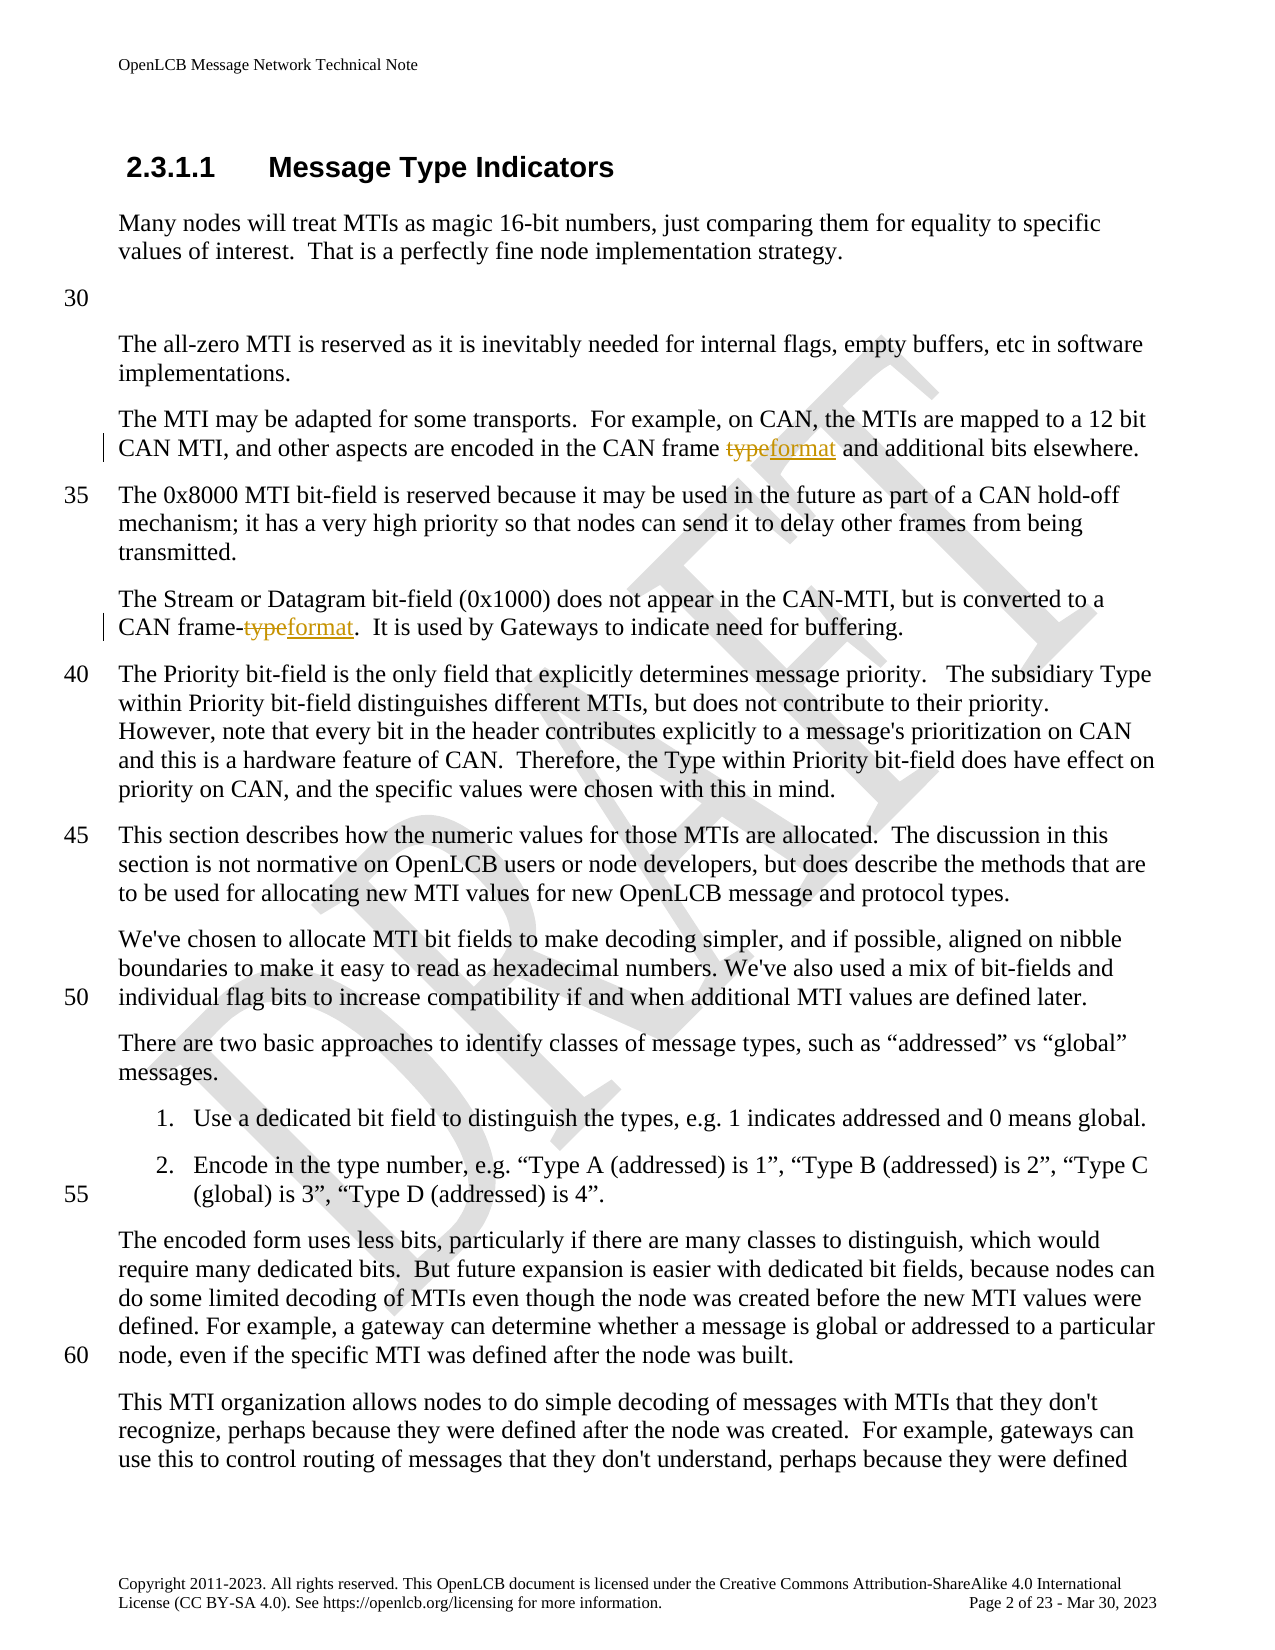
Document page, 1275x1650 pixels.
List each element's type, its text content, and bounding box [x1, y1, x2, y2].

list Encode in the type number, e.g. “Type A (addressed) is 1”, “Type B (addressed) is 2”, “Type C (global) is 3”, “Type D (addressed) is 4”. [492, 1150, 1157, 1207]
text The all-zero MTI is reserved as it is inevitably needed for internal flags, empty buffers, etc in software implementations. [118, 329, 1157, 387]
text The 0x8000 MTI bit-field is reserved because it may be used in the future as part of a CAN hold-off mechanism; it has a very high priority so that nodes can send it to delay other frames from being transmitted. [918, 480, 1157, 566]
text This section describes how the numeric values for those MTIs are allocated. The discussion in this section is not normative on OpenLCB users or node developers, but does describe the methods that are to be used for allocating new MTI values for new OpenLCB message and protocol types. [370, 845, 500, 907]
text The Priority bit-field is the only field that explicitly determines message priority. The subsidiary Type within Priority bit-field distinguishes different MTIs, but does not contribute to their priority. However, note that every bit in the header contributes explicitly to a message's prioritization on CAN and this is a hardware feature of CAN. Therefore, the Type within Priority bit-field does have effect on priority on CAN, and the specific values were chosen with this in mind. [558, 712, 699, 803]
text The MTI may be adapted for some transports. For example, on CAN, the MTIs are mapped to a 12 bit CAN MTI, and other aspects are encoded in the CAN frame format and additional bits elsewhere. [118, 404, 810, 462]
list Use a dedicated bit field to distinguish the types, e.g. 1 indicates addressed and 0 means global. [580, 1103, 1157, 1132]
subtitle Message Type Indicators [118, 150, 1157, 183]
text There are two basic approaches to identify classes of message types, such as “addressed” vs “global” messages. [404, 1028, 529, 1086]
text The Priority bit-field is the only field that explicitly determines message priority. The subsidiary Type within Priority bit-field distinguishes different MTIs, but does not contribute to their priority. However, note that every bit in the header contributes explicitly to a message's prioritization on CAN and this is a hardware feature of CAN. Therefore, the Type within Priority bit-field does have effect on priority on CAN, and the specific values were chosen with this in mind. [118, 659, 877, 803]
text This MTI organization allows nodes to do simple decoding of messages with MTIs that they don't recognize, perhaps because they were defined after the node was created. For example, gateways can use this to control routing of messages that they don't understand, perhaps because they were defined [118, 1387, 1157, 1473]
list Encode in the type number, e.g. “Type A (addressed) is 1”, “Type B (addressed) is 2”, “Type C (global) is 3”, “Type D (addressed) is 4”. [156, 1150, 322, 1207]
text Many nodes will treat MTIs as magic 16-bit numbers, just comparing them for equality to specific values of interest. That is a perfectly fine node implementation strategy. [118, 208, 1157, 265]
text The Stream or Datagram bit-field (0x1000) does not appear in the CAN-MTI, but is converted to a CAN frame-format. It is used by Gateways to indicate need for buffering. [118, 584, 715, 641]
text We've chosen to allocate MTI bit fields to make decoding simpler, and if possible, aligned on nibble boundaries to make it easy to read as hexadecimal numbers. We've also used a mix of bit-fields and individual flag bits to increase compatibility if and when additional MTI values are defined later. [696, 924, 1157, 1011]
list Use a dedicated bit field to distinguish the types, e.g. 1 indicates addressed and 0 means global. [263, 1103, 448, 1132]
list Use a dedicated bit field to distinguish the types, e.g. 1 indicates addressed and 0 means global. [469, 1103, 560, 1132]
text There are two basic approaches to identify classes of message types, such as “addressed” vs “global” messages. [517, 1028, 1157, 1086]
text The MTI may be adapted for some transports. For example, on CAN, the MTIs are mapped to a 12 bit CAN MTI, and other aspects are encoded in the CAN frame format and additional bits elsewhere. [844, 404, 1157, 462]
list Use a dedicated bit field to distinguish the types, e.g. 1 indicates addressed and 0 means global. [156, 1103, 247, 1132]
text This section describes how the numeric values for those MTIs are allocated. The discussion in this section is not normative on OpenLCB users or node developers, but does describe the methods that are to be used for allocating new MTI values for new OpenLCB message and protocol types. [665, 820, 807, 907]
text The Priority bit-field is the only field that explicitly determines message priority. The subsidiary Type within Priority bit-field distinguishes different MTIs, but does not contribute to their priority. However, note that every bit in the header contributes explicitly to a message's prioritization on CAN and this is a hardware feature of CAN. Therefore, the Type within Priority bit-field does have effect on priority on CAN, and the specific values were chosen with this in mind. [805, 659, 1157, 803]
text The Stream or Datagram bit-field (0x1000) does not appear in the CAN-MTI, but is converted to a CAN frame-format. It is used by Gateways to indicate need for buffering. [704, 584, 1033, 641]
text The 0x8000 MTI bit-field is reserved because it may be used in the future as part of a CAN hold-off mechanism; it has a very high priority so that nodes can send it to delay other frames from being transmitted. [685, 480, 958, 566]
text This section describes how the numeric values for those MTIs are allocated. The discussion in this section is not normative on OpenLCB users or node developers, but does describe the methods that are to be used for allocating new MTI values for new OpenLCB message and protocol types. [805, 820, 1157, 907]
text The encoded form uses less bits, particularly if there are many classes to distinguish, which would require many dedicated bits. But future expansion is easier with dedicated bit fields, because nodes can do some limited decoding of MTIs even though the node was created before the new MTI values were defined. For example, a gateway can determine whether a message is global or addressed to a particular node, even if the specific MTI was defined after the node was built. [118, 1225, 1157, 1369]
text We've chosen to allocate MTI bit fields to make decoding simpler, and if possible, aligned on nibble boundaries to make it easy to read as hexadecimal numbers. We've also used a mix of bit-fields and individual flag bits to increase compatibility if and when additional MTI values are defined later. [118, 924, 454, 1011]
text We've chosen to allocate MTI bit fields to make decoding simpler, and if possible, aligned on nibble boundaries to make it easy to read as hexadecimal numbers. We've also used a mix of bit-fields and individual flag bits to increase compatibility if and when additional MTI values are defined later. [534, 924, 707, 1008]
text The Stream or Datagram bit-field (0x1000) does not appear in the CAN-MTI, but is converted to a CAN frame-format. It is used by Gateways to indicate need for buffering. [1022, 584, 1157, 641]
text This section describes how the numeric values for those MTIs are allocated. The discussion in this section is not normative on OpenLCB users or node developers, but does describe the methods that are to be used for allocating new MTI values for new OpenLCB message and protocol types. [118, 820, 402, 907]
text There are two basic approaches to identify classes of message types, such as “addressed” vs “global” messages. [118, 1028, 201, 1086]
text This section describes how the numeric values for those MTIs are allocated. The discussion in this section is not normative on OpenLCB users or node developers, but does describe the methods that are to be used for allocating new MTI values for new OpenLCB message and protocol types. [454, 820, 664, 907]
text The 0x8000 MTI bit-field is reserved because it may be used in the future as part of a CAN hold-off mechanism; it has a very high priority so that nodes can send it to delay other frames from being transmitted. [118, 480, 734, 566]
text There are two basic approaches to identify classes of message types, such as “addressed” vs “global” messages. [205, 1028, 412, 1086]
list Encode in the type number, e.g. “Type A (addressed) is 1”, “Type B (addressed) is 2”, “Type C (global) is 3”, “Type D (addressed) is 4”. [310, 1150, 468, 1207]
